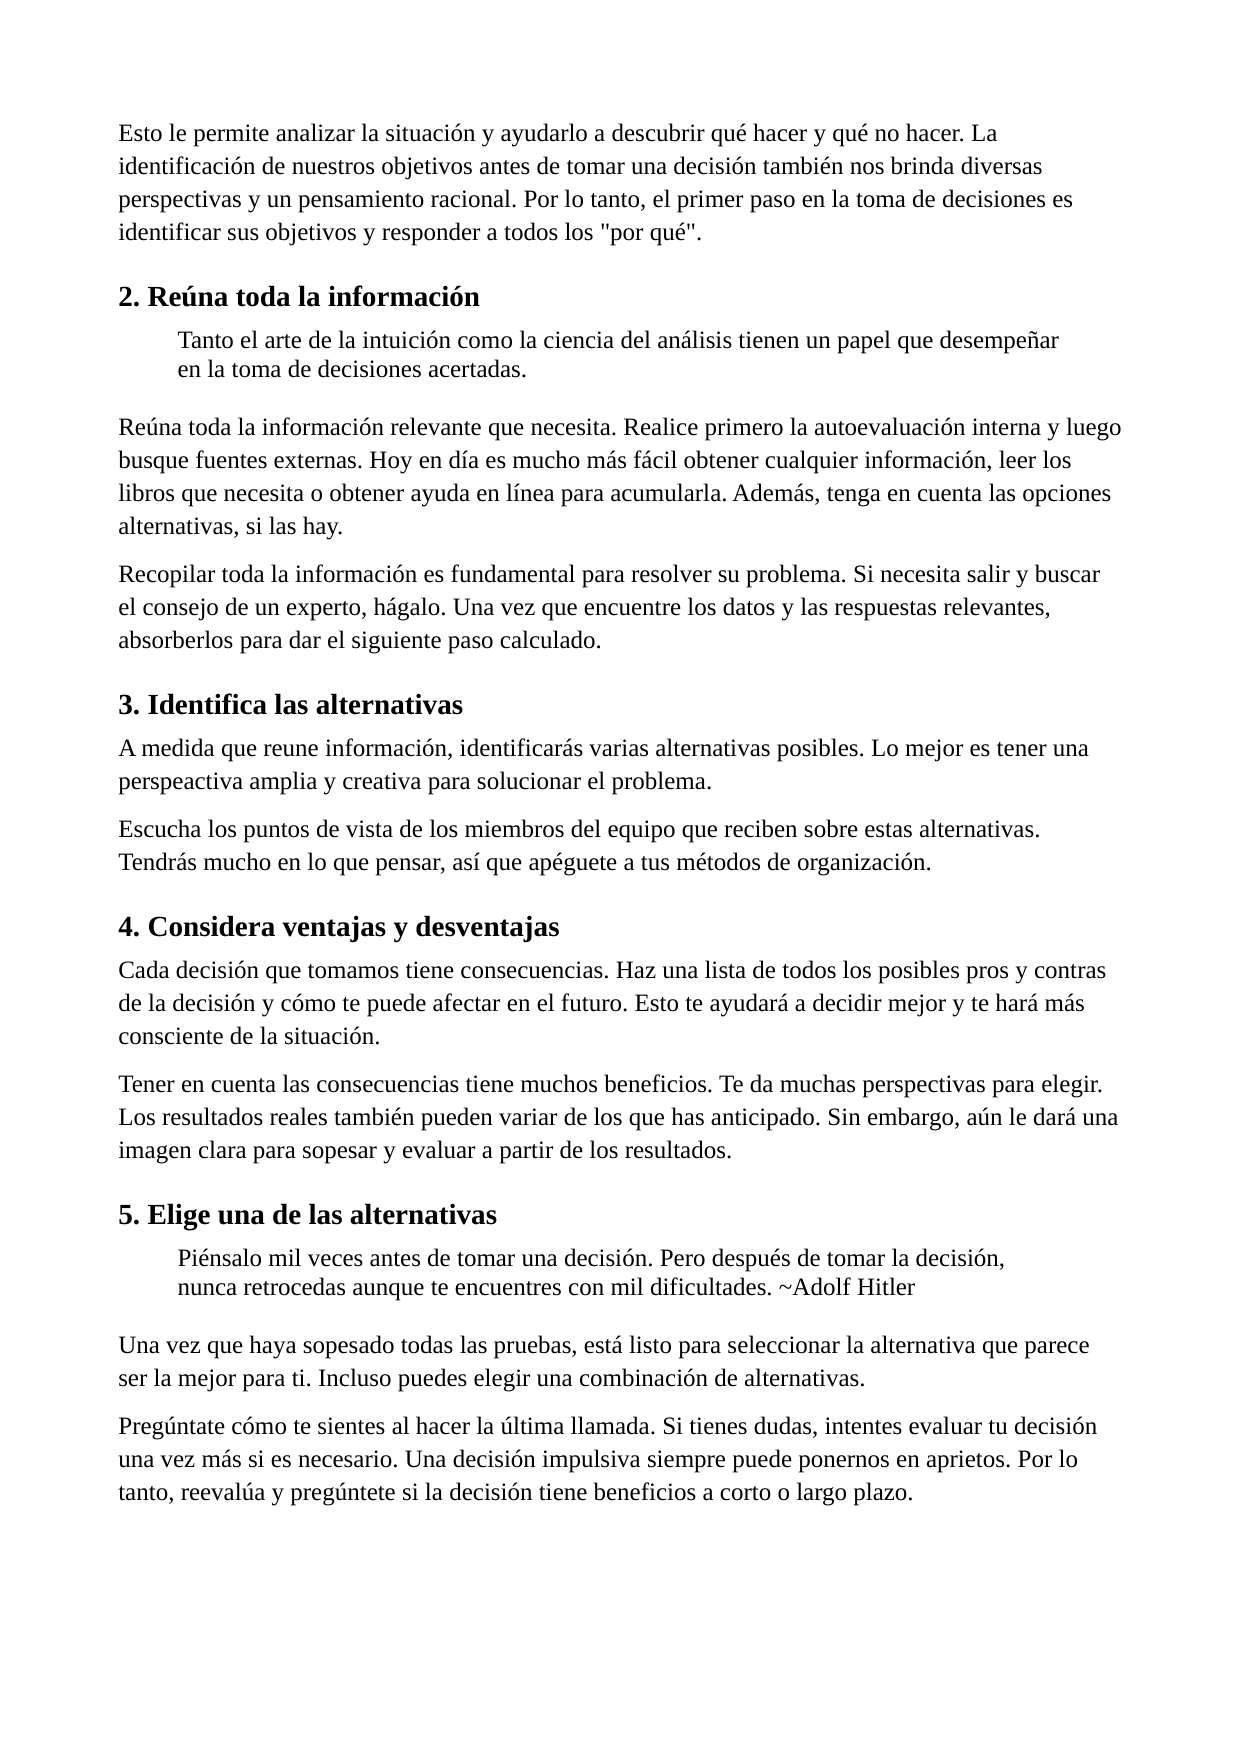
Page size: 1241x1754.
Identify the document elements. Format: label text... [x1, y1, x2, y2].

text Escucha los puntos de vista de los miembros del equipo que reciben sobre estas alternativas. Tendrás mucho en lo que pensar, así que apéguete a tus métodos de organización. [118, 814, 1122, 876]
subtitle 3. Identifica las alternativas [118, 687, 1122, 721]
text Reúna toda la información relevante que necesita. Realice primero la autoevaluación interna y luego busque fuentes externas. Hoy en día es mucho más fácil obtener cualquier información, leer los libros que necesita o obtener ayuda en línea para acumularla. Además, tenga en cuenta las opciones alternativas, si las hay. [118, 412, 1122, 540]
subtitle 5. Elige una de las alternativas [118, 1197, 1122, 1231]
text Esto le permite analizar la situación y ayudarlo a descubrir qué hacer y qué no hacer. La identificación de nuestros objetivos antes de tomar una decisión también nos brinda diversas perspectivas y un pensamiento racional. Por lo tanto, el primer paso en la toma de decisiones es identificar sus objetivos y responder a todos los "por qué". [118, 118, 1122, 246]
text Una vez que haya sopesado todas las pruebas, está listo para seleccionar la alternativa que parece ser la mejor para ti. Incluso puedes elegir una combinación de alternativas. [118, 1330, 1122, 1392]
text Tener en cuenta las consecuencias tiene muchos beneficios. Te da muchas perspectivas para elegir. Los resultados reales también pueden variar de los que has anticipado. Sin embargo, aún le dará una imagen clara para sopesar y evaluar a partir de los resultados. [118, 1069, 1122, 1164]
text Tanto el arte de la intuición como la ciencia del análisis tienen un papel que desempeñar en la toma de decisiones acertadas. [177, 325, 1063, 383]
text Recopilar toda la información es fundamental para resolver su problema. Si necesita salir y buscar el consejo de un experto, hágalo. Una vez que encuentre los datos y las respuestas relevantes, absorberlos para dar el siguiente paso calculado. [118, 559, 1122, 654]
text Piénsalo mil veces antes de tomar una decisión. Pero después de tomar la decisión, nunca retrocedas aunque te encuentres con mil dificultades. ~Adolf Hitler [177, 1243, 1063, 1301]
text Cada decisión que tomamos tiene consecuencias. Haz una lista de todos los posibles pros y contras de la decisión y cómo te puede afectar en el futuro. Esto te ayudará a decidir mejor y te hará más consciente de la situación. [118, 955, 1122, 1050]
subtitle 4. Considera ventajas y desventajas [118, 909, 1122, 943]
subtitle 2. Reúna toda la información [118, 279, 1122, 313]
text Pregúntate cómo te sientes al hacer la última llamada. Si tienes dudas, intentes evaluar tu decisión una vez más si es necesario. Una decisión impulsiva siempre puede ponernos en aprietos. Por lo tanto, reevalúa y pregúntete si la decisión tiene beneficios a corto o largo plazo. [118, 1411, 1122, 1506]
text A medida que reune información, identificarás varias alternativas posibles. Lo mejor es tener una perspeactiva amplia y creativa para solucionar el problema. [118, 733, 1122, 795]
